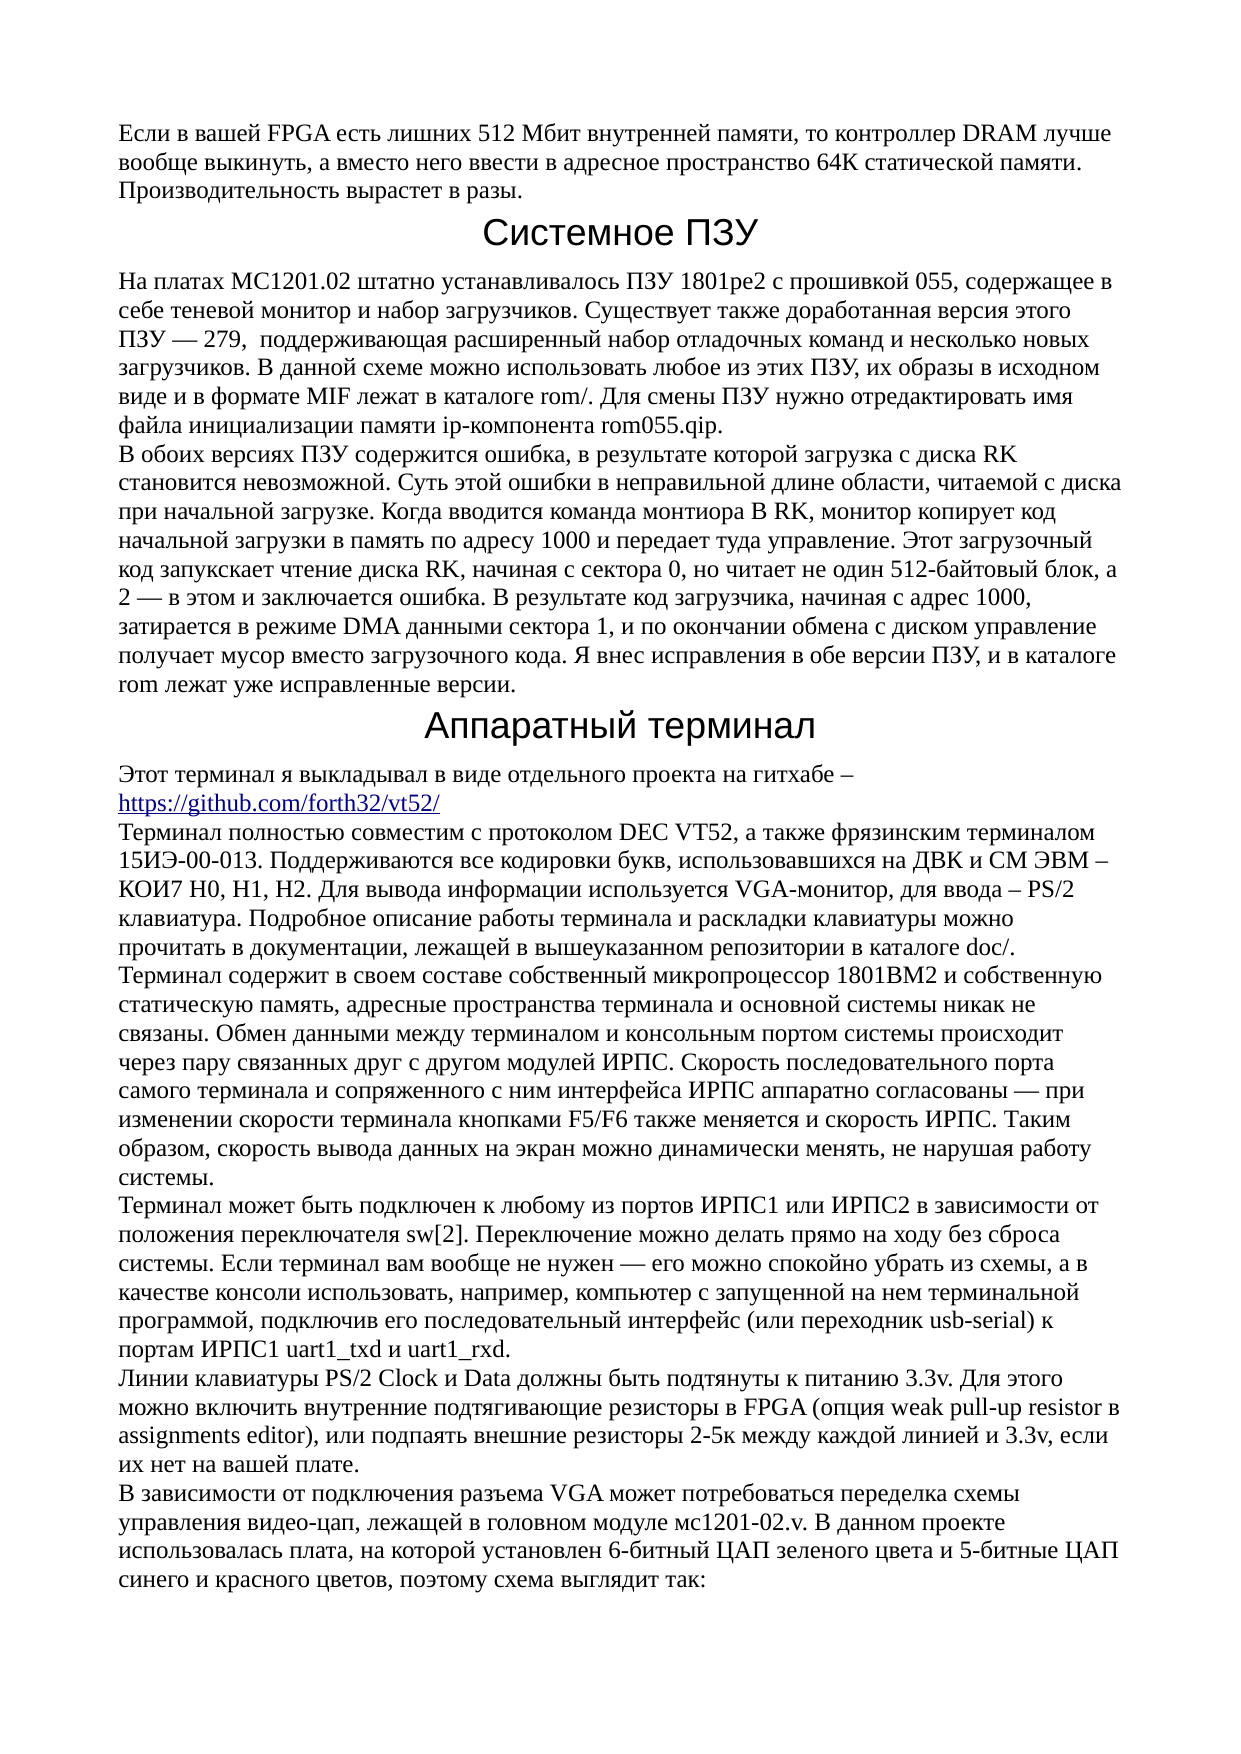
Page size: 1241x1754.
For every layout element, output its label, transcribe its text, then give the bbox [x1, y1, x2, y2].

text Линии клавиатуры PS/2 Clock и Data должны быть подтянуты к питанию 3.3v. Для этого можно включить внутренние подтягивающие резисторы в FPGA (опция weak pull-up resistor в assignments editor), или подпаять внешние резисторы 2-5к между каждой линией и 3.3v, если их нет на вашей плате. [118, 1363, 1122, 1478]
text Терминал может быть подключен к любому из портов ИРПС1 или ИРПС2 в зависимости от положения переключателя sw[2]. Переключение можно делать прямо на ходу без сброса системы. Если терминал вам вообще не нужен — его можно спокойно убрать из схемы, а в качестве консоли использовать, например, компьютер с запущенной на нем терминальной программой, подключив его последовательный интерфейс (или переходник usb-serial) к портам ИРПС1 uart1_txd и uart1_rxd. [118, 1191, 1122, 1363]
text Терминал полностью совместим с протоколом DEC VT52, а также фрязинским терминалом 15ИЭ-00-013. Поддерживаются все кодировки букв, использовавшихся на ДВК и СМ ЭВМ – КОИ7 Н0, Н1, Н2. Для вывода информации используется VGA-монитор, для ввода – PS/2 клавиатура. Подробное описание работы терминала и раскладки клавиатуры можно прочитать в документации, лежащей в вышеуказанном репозитории в каталоге doc/. [118, 817, 1122, 961]
text Если в вашей FPGA есть лишних 512 Мбит внутренней памяти, то контроллер DRAM лучше вообще выкинуть, а вместо него ввести в адресное пространство 64К статической памяти. Производительность вырастет в разы. [118, 118, 1122, 204]
subtitle Системное ПЗУ [118, 211, 1122, 254]
text В обоих версиях ПЗУ содержится ошибка, в результате которой загрузка с диска RK становится невозможной. Суть этой ошибки в неправильной длине области, читаемой с диска при начальной загрузке. Когда вводится команда монтиора B RK, монитор копирует код начальной загрузки в память по адресу 1000 и передает туда управление. Этот загрузочный код запукскает чтение диска RK, начиная с сектора 0, но читает не один 512-байтовый блок, а 2 — в этом и заключается ошибка. В результате код загрузчика, начиная с адрес 1000, затирается в режиме DMA данными сектора 1, и по окончании обмена с диском управление получает мусор вместо загрузочного кода. Я внес исправления в обе версии ПЗУ, и в каталоге rom лежат уже исправленные версии. [118, 439, 1122, 697]
text В зависимости от подключения разъема VGA может потребоваться переделка схемы управления видео-цап, лежащей в головном модуле мс1201-02.v. В данном проекте использовалась плата, на которой установлен 6-битный ЦАП зеленого цвета и 5-битные ЦАП синего и красного цветов, поэтому схема выглядит так: [118, 1478, 1122, 1593]
subtitle Аппаратный терминал [118, 704, 1122, 747]
text Этот терминал я выкладывал в виде отдельного проекта на гитхабе – https://github.com/forth32/vt52/ [118, 759, 1122, 817]
text Терминал содержит в своем составе собственный микропроцессор 1801ВМ2 и собственную статическую память, адресные пространства терминала и основной системы никак не связаны. Обмен данными между терминалом и консольным портом системы происходит через пару связанных друг с другом модулей ИРПС. Скорость последовательного порта самого терминала и сопряженного с ним интерфейса ИРПС аппаратно согласованы — при изменении скорости терминала кнопками F5/F6 также меняется и скорость ИРПС. Таким образом, скорость вывода данных на экран можно динамически менять, не нарушая работу системы. [118, 961, 1122, 1191]
text На платах МС1201.02 штатно устанавливалось ПЗУ 1801ре2 с прошивкой 055, содержащее в себе теневой монитор и набор загрузчиков. Существует также доработанная версия этого ПЗУ — 279, поддерживающая расширенный набор отладочных команд и несколько новых загрузчиков. В данной схеме можно использовать любое из этих ПЗУ, их образы в исходном виде и в формате MIF лежат в каталоге rom/. Для смены ПЗУ нужно отредактировать имя файла инициализации памяти ip-компонента rom055.qip. [118, 266, 1122, 439]
